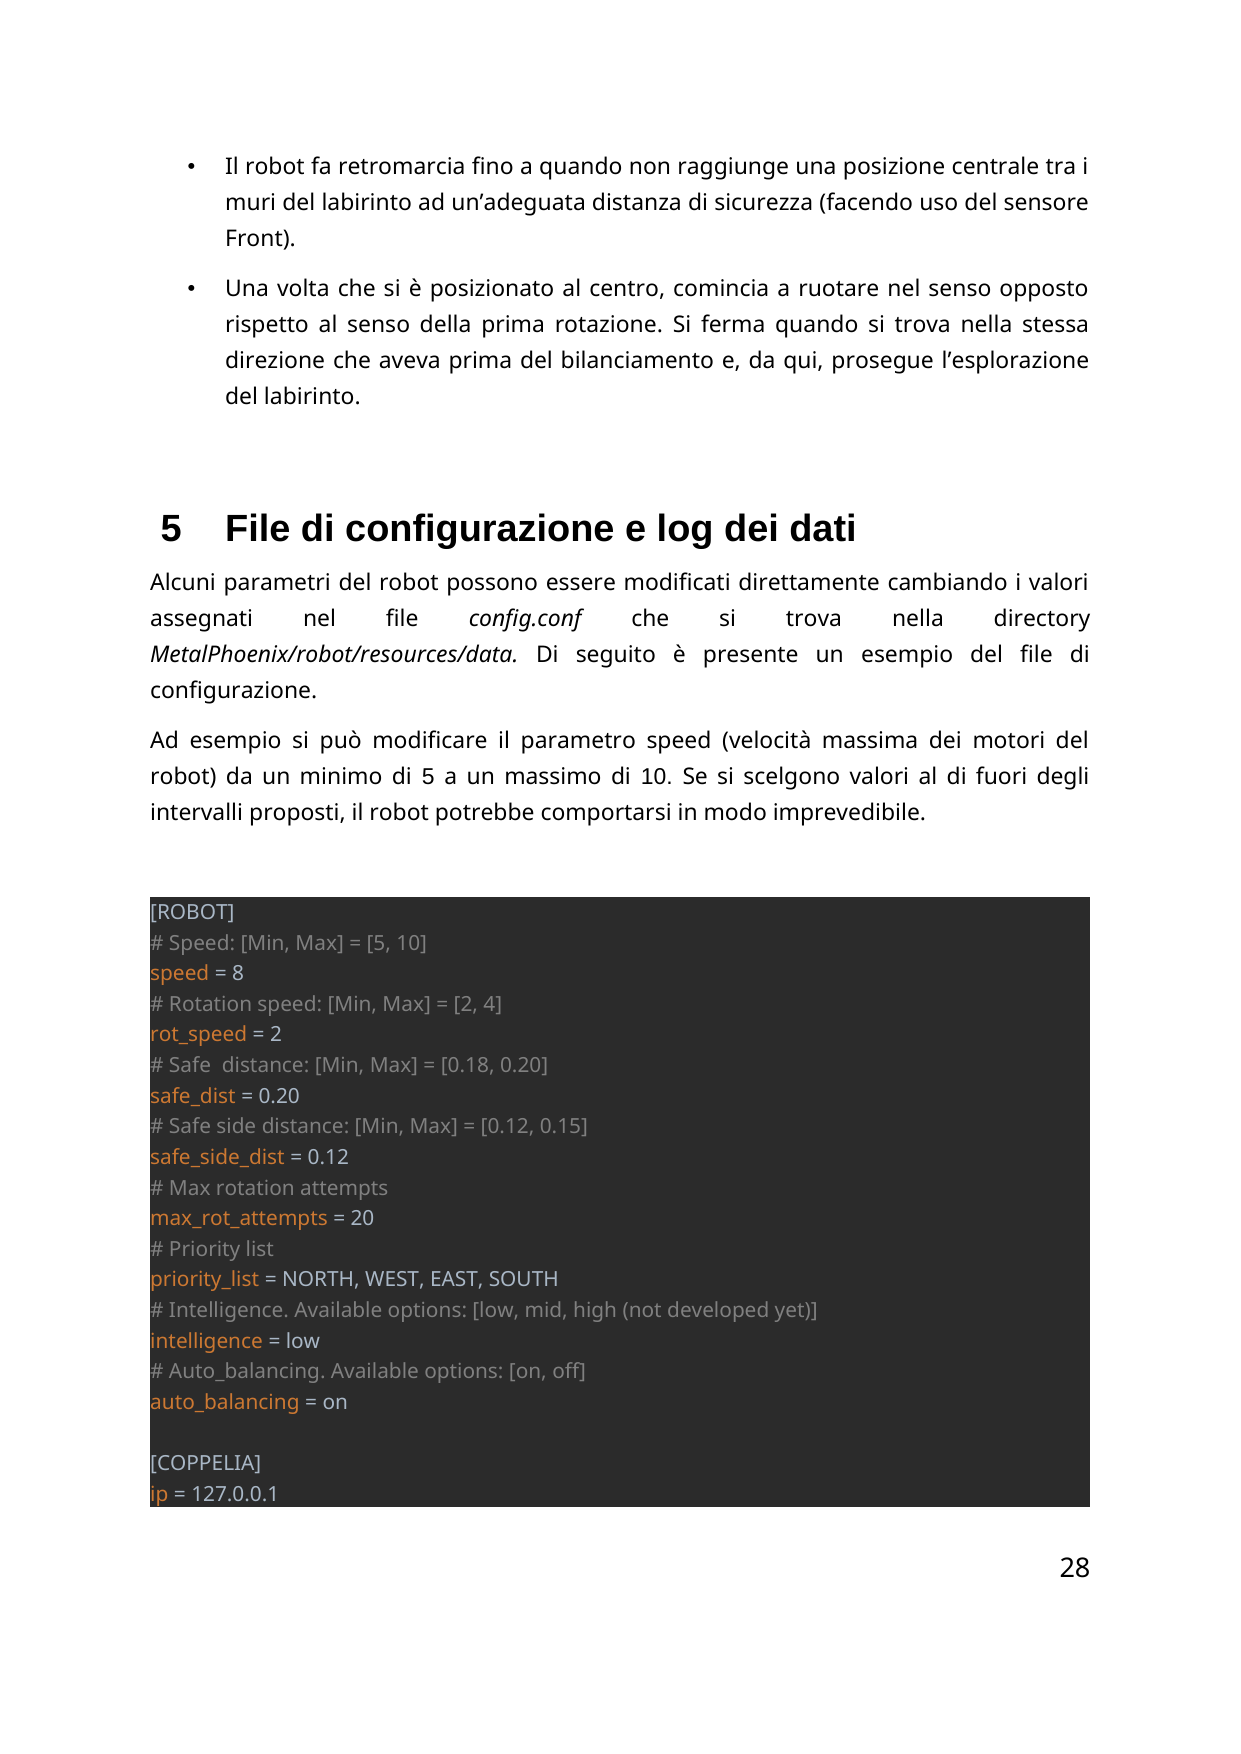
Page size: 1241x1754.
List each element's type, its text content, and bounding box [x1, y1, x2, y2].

subtitle File di configurazione e log dei dati [150, 506, 1090, 550]
text Ad esempio si può modificare il parametro speed (velocità massima dei motori del robot) da un minimo di 5 a un massimo di 10. Se si scelgono valori al di fuori degli intervalli proposti, il robot potrebbe comportarsi in modo imprevedibile. [150, 724, 1090, 827]
list Il robot fa retromarcia fino a quando non raggiunge una posizione centrale tra i muri del labirinto ad un’adeguata distanza di sicurezza (facendo uso del sensore Front). [187, 150, 1090, 253]
text Alcuni parametri del robot possono essere modificati direttamente cambiando i valori assegnati nel file config.conf che si trova nella directory MetalPhoenix/robot/resources/data. Di seguito è presente un esempio del file di configurazione. [150, 566, 1090, 705]
list Una volta che si è posizionato al centro, comincia a ruotare nel senso opposto rispetto al senso della prima rotazione. Si ferma quando si trova nella stessa direzione che aveva prima del bilanciamento e, da qui, prosegue l’esplorazione del labirinto. [187, 272, 1090, 411]
text [ROBOT] # Speed: [Min, Max] = [5, 10] speed = 8 # Rotation speed: [Min, Max] = [2, 4] rot_speed = 2 # Safe distance: [Min, Max] = [0.18, 0.20] safe_dist = 0.20 # Safe side distance: [Min, Max] = [0.12, 0.15] safe_side_dist = 0.12 # Max rotation attempts max_rot_attempts = 20 # Priority list priority_list = NORTH, WEST, EAST, SOUTH # Intelligence. Available options: [low, mid, high (not developed yet)] intelligence = low # Auto_balancing. Available options: [on, off] auto_balancing = on [COPPELIA] ip = 127.0.0.1 [150, 897, 1090, 1507]
